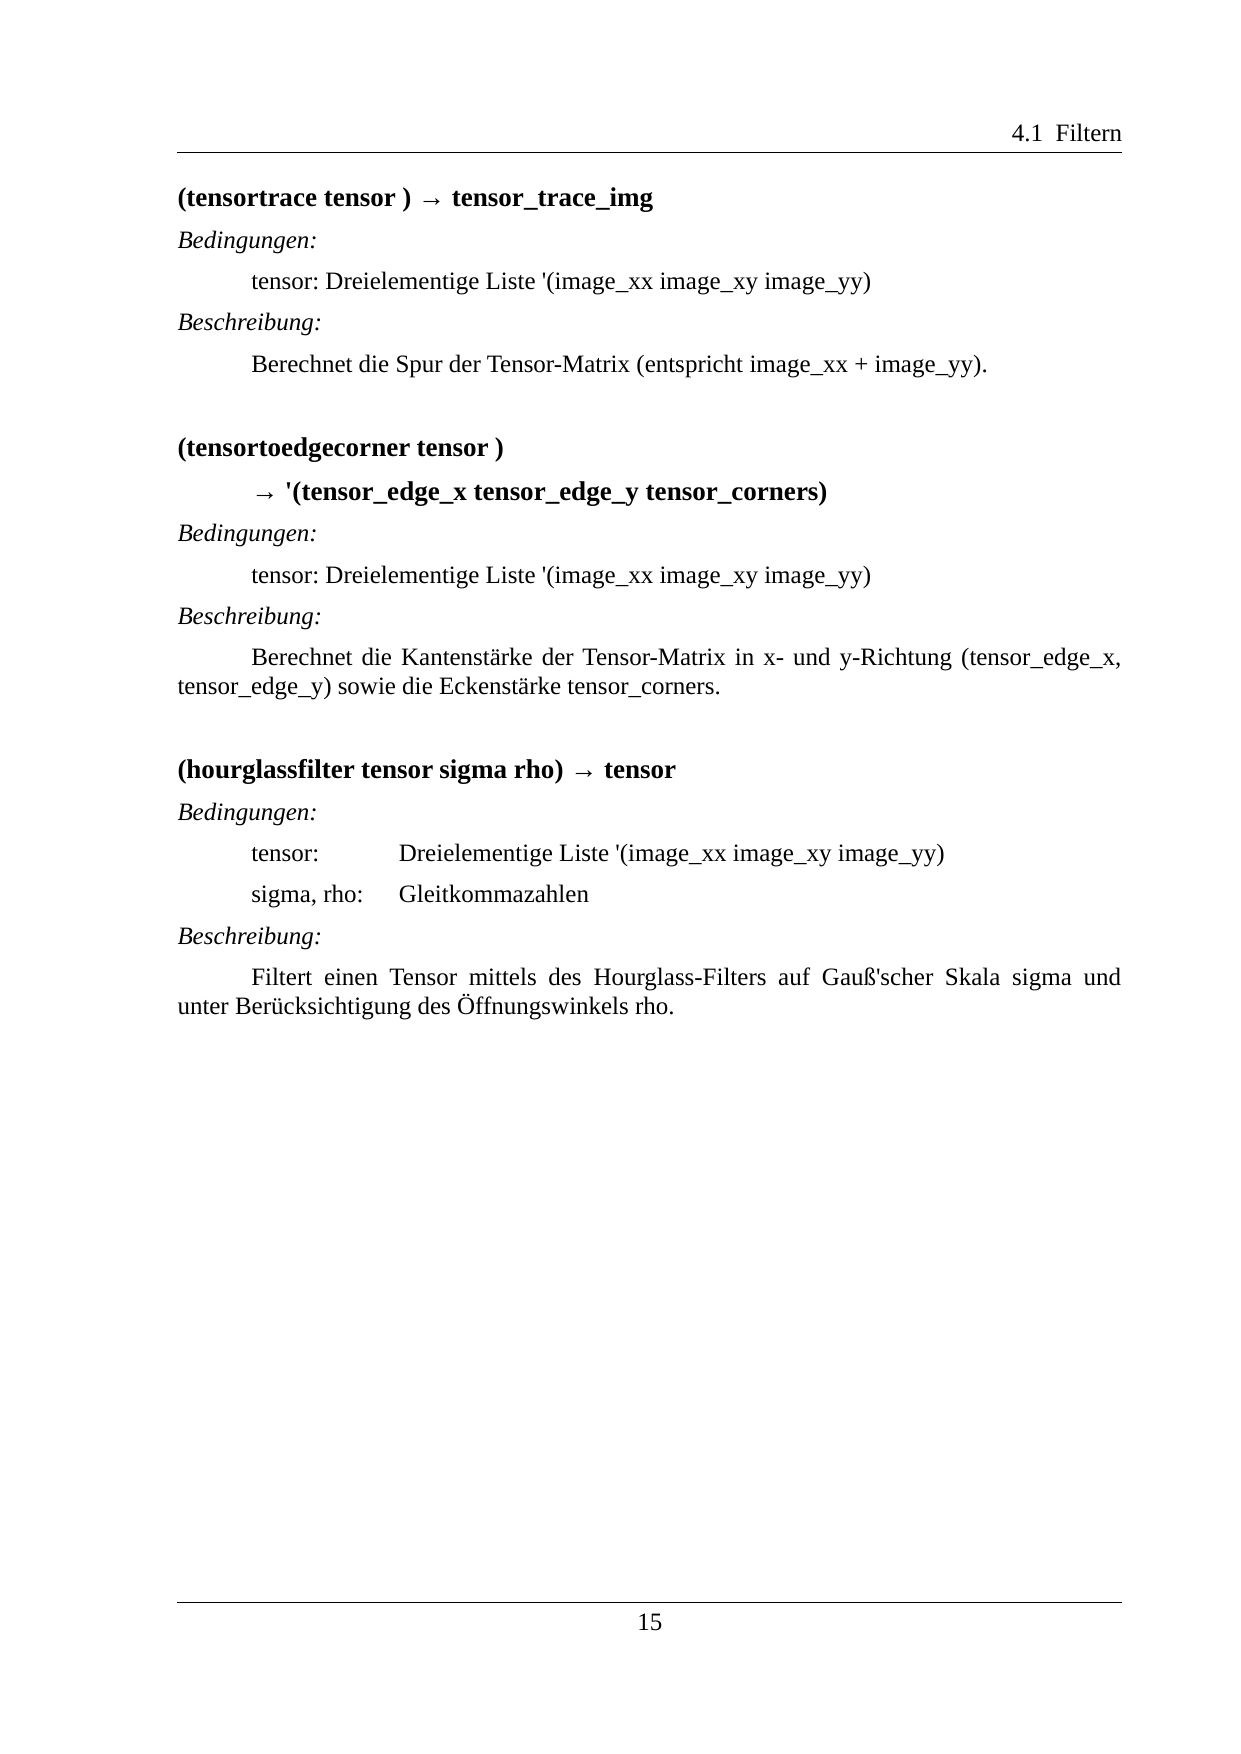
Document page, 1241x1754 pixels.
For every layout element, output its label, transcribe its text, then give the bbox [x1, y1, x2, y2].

text Berechnet die Spur der Tensor-Matrix (entspricht image_xx + image_yy). [177, 349, 1122, 377]
text Bedingungen: [177, 225, 1122, 254]
text (hourglassfilter tensor sigma rho) → tensor [177, 753, 1122, 784]
text Filtert einen Tensor mittels des Hourglass-Filters auf Gauß'scher Skala sigma und unter Berücksichtigung des Öffnungswinkels rho. [177, 962, 1122, 1019]
text sigma, rho: Gleitkommazahlen [177, 879, 1122, 908]
text tensor: Dreielementige Liste '(image_xx image_xy image_yy) [177, 560, 1122, 588]
text (tensortrace tensor ) → tensor_trace_img [177, 181, 1122, 212]
text Beschreibung: [177, 307, 1122, 336]
text Beschreibung: [177, 921, 1122, 949]
text Berechnet die Kantenstärke der Tensor-Matrix in x- und y-Richtung (tensor_edge_x, tensor_edge_y) sowie die Eckenstärke tensor_corners. [177, 642, 1122, 700]
text (tensortoedgecorner tensor ) [177, 431, 1122, 462]
text Beschreibung: [177, 601, 1122, 630]
text tensor: Dreielementige Liste '(image_xx image_xy image_yy) [177, 838, 1122, 867]
text tensor: Dreielementige Liste '(image_xx image_xy image_yy) [177, 266, 1122, 295]
text Bedingungen: [177, 797, 1122, 826]
text Bedingungen: [177, 518, 1122, 547]
text → '(tensor_edge_x tensor_edge_y tensor_corners) [177, 475, 1122, 506]
